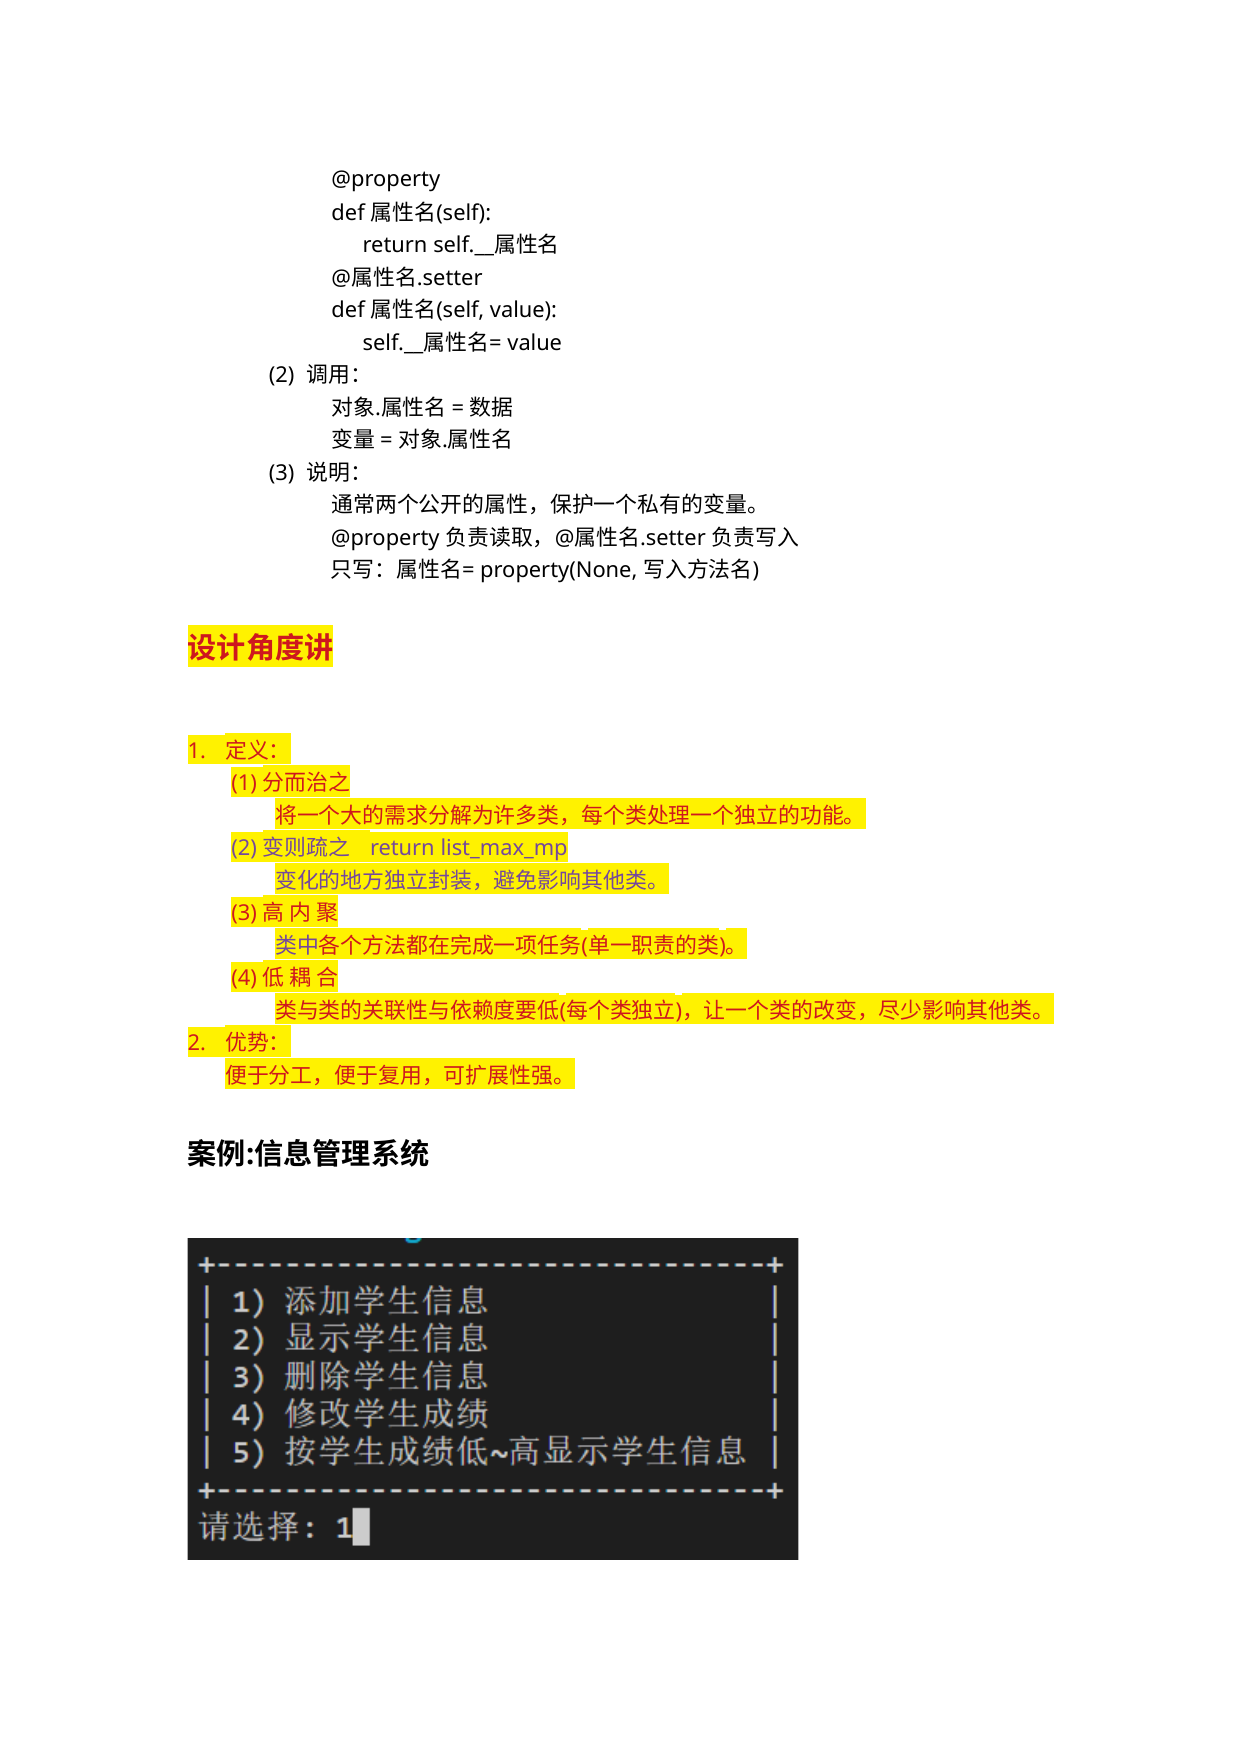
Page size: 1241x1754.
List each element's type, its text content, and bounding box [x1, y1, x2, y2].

list @property [331, 162, 1053, 194]
picture [187, 1238, 799, 1560]
list @property 负责读取，@属性名.setter 负责写入 [303, 519, 1053, 552]
subtitle 设计角度讲 [187, 614, 1053, 679]
text 便于分工，便于复用，可扩展性强。 [187, 1057, 1053, 1090]
list self.__属性名= value [331, 324, 1053, 357]
list (3) 高 内 聚 [187, 895, 1053, 927]
text 类中各个方法都在完成一项任务(单一职责的类)。 [231, 927, 1053, 960]
list 类与类的关联性与依赖度要低(每个类独立)，让一个类的改变，尽少影响其他类。 [231, 992, 1053, 1025]
list 变量 = 对象.属性名 [331, 422, 1053, 454]
list (4) 低 耦 合 [187, 960, 1053, 992]
list 定义： [187, 732, 1053, 765]
text 变化的地方独立封装，避免影响其他类。 [231, 862, 1053, 895]
subtitle 案例:信息管理系统 [187, 1119, 1053, 1184]
list def 属性名(self, value): [331, 292, 1053, 324]
list (2) 变则疏之 return list_max_mp [187, 830, 1053, 862]
list 优势： [187, 1025, 1053, 1057]
list def 属性名(self): [331, 194, 1053, 227]
text 将一个大的需求分解为许多类，每个类处理一个独立的功能。 [231, 797, 1053, 830]
list 通常两个公开的属性，保护一个私有的变量。 [303, 487, 1053, 519]
list 说明： [269, 454, 1053, 487]
text (1) 分而治之 [187, 765, 1053, 797]
list 对象.属性名 = 数据 [331, 389, 1053, 422]
list 只写：属性名= property(None, 写入方法名) [303, 552, 1053, 584]
list @属性名.setter [331, 259, 1053, 292]
list 调用： [269, 357, 1053, 389]
list return self.__属性名 [331, 227, 1053, 259]
